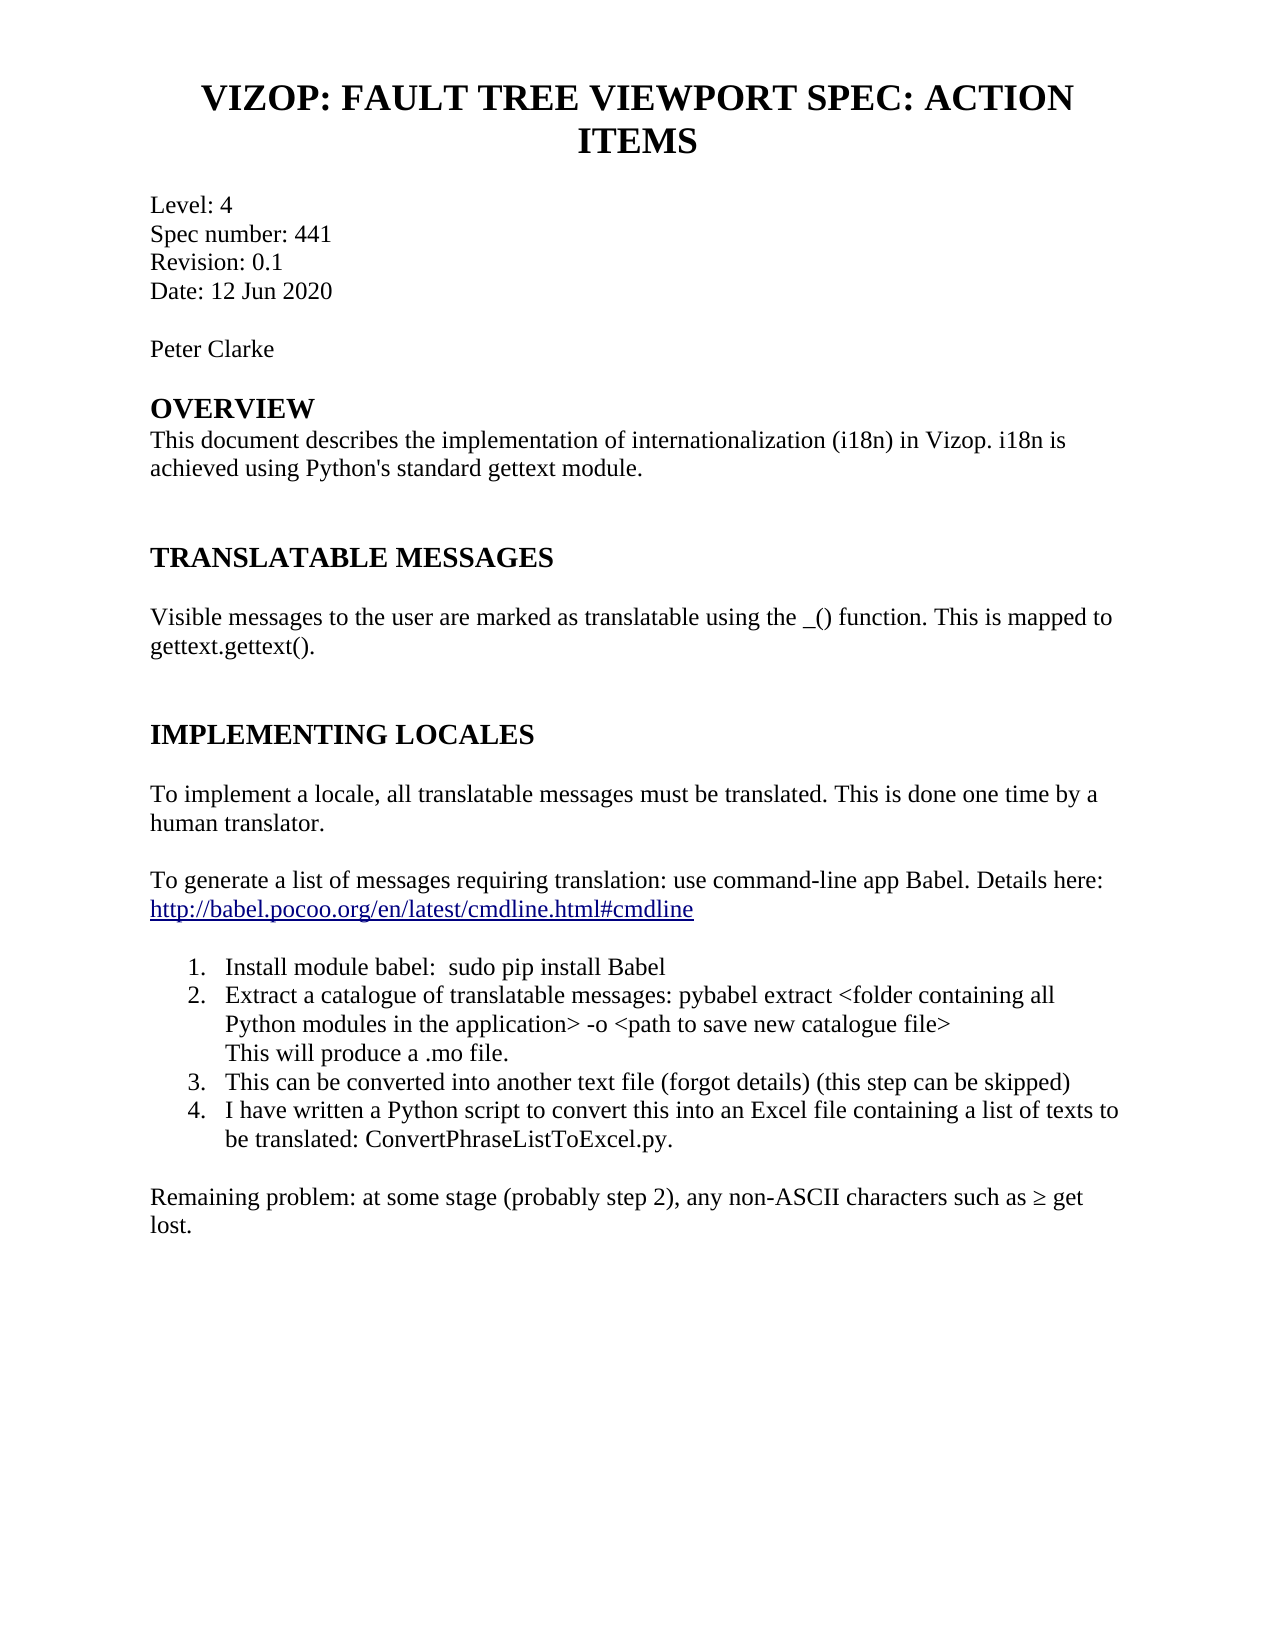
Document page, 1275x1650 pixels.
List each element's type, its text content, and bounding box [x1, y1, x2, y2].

text TRANSLATABLE MESSAGES [150, 540, 1125, 573]
text To implement a locale, all translatable messages must be translated. This is done one time by a human translator. [150, 779, 1125, 837]
text Level: 4 [150, 190, 1125, 219]
text IMPLEMENTING LOCALES [150, 717, 1125, 751]
text Date: 12 Jun 2020 [150, 276, 1125, 305]
text Peter Clarke [150, 334, 1125, 362]
list Extract a catalogue of translatable messages: pybabel extract <folder containing all Python modules in the application> -o <path to save new catalogue file> This will produce a .mo file. [187, 981, 1125, 1067]
text To generate a list of messages requiring translation: use command-line app Babel. Details here: http://babel.pocoo.org/en/latest/cmdline.html#cmdline [150, 866, 1125, 923]
text Visible messages to the user are marked as translatable using the _() function. This is mapped to gettext.gettext(). [150, 602, 1125, 659]
text Remaining problem: at some stage (probably step 2), any non-ASCII characters such as ≥ get lost. [150, 1182, 1125, 1239]
text VIZOP: FAULT TREE VIEWPORT SPEC: ACTION ITEMS [150, 75, 1125, 161]
text Spec number: 441 [150, 219, 1125, 247]
text Revision: 0.1 [150, 247, 1125, 276]
list I have written a Python script to convert this into an Excel file containing a list of texts to be translated: ConvertPhraseListToExcel.py. [187, 1096, 1125, 1153]
list This can be converted into another text file (forgot details) (this step can be skipped) [187, 1067, 1125, 1096]
list Install module babel: sudo pip install Babel [187, 952, 1125, 981]
text This document describes the implementation of internationalization (i18n) in Vizop. i18n is achieved using Python's standard gettext module. [150, 425, 1125, 482]
text OVERVIEW [150, 391, 1125, 425]
